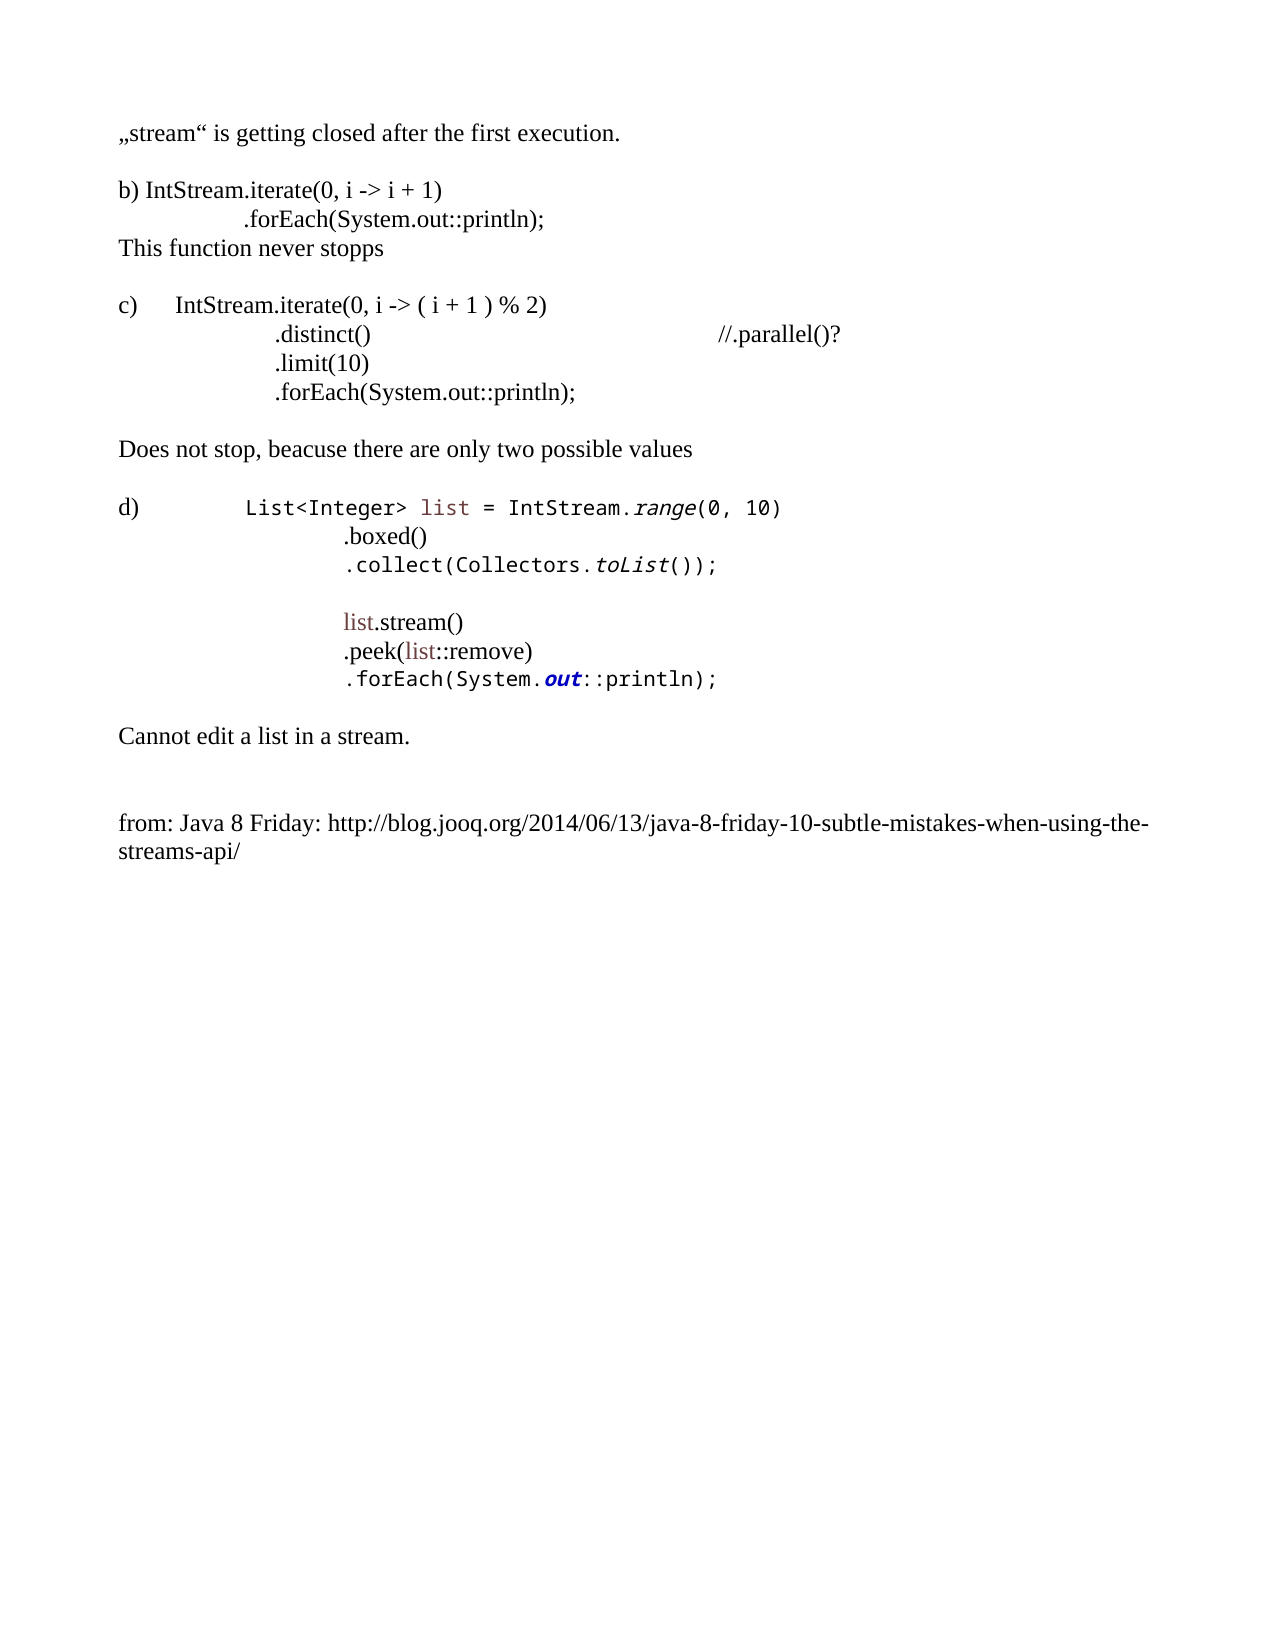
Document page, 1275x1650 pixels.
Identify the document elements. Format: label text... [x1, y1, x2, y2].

text .collect(Collectors.toList()); [118, 550, 1157, 578]
text .forEach(System.out::println); [118, 664, 1157, 693]
text Cannot edit a list in a stream. [118, 721, 1157, 750]
text b) IntStream.iterate(0, i -> i + 1) [118, 176, 1157, 204]
text .limit(10) [118, 348, 1157, 377]
text „stream“ is getting closed after the first execution. [118, 118, 1157, 147]
text .distinct() //.parallel()? [118, 319, 1157, 348]
text This function never stopps [118, 233, 1157, 262]
text c) IntStream.iterate(0, i -> ( i + 1 ) % 2) [118, 291, 1157, 319]
text d) List<Integer> list = IntStream.range(0, 10) [118, 492, 1157, 521]
text Does not stop, beacuse there are only two possible values [118, 434, 1157, 463]
text from: Java 8 Friday: http://blog.jooq.org/2014/06/13/java-8-friday-10-subtle-mistakes-when-using-the-streams-api/ [118, 808, 1157, 865]
text .forEach(System.out::println); [118, 377, 1157, 406]
text .forEach(System.out::println); [118, 204, 1157, 233]
text .peek(list::remove) [118, 636, 1157, 664]
text list.stream() [118, 607, 1157, 636]
text .boxed() [118, 521, 1157, 550]
